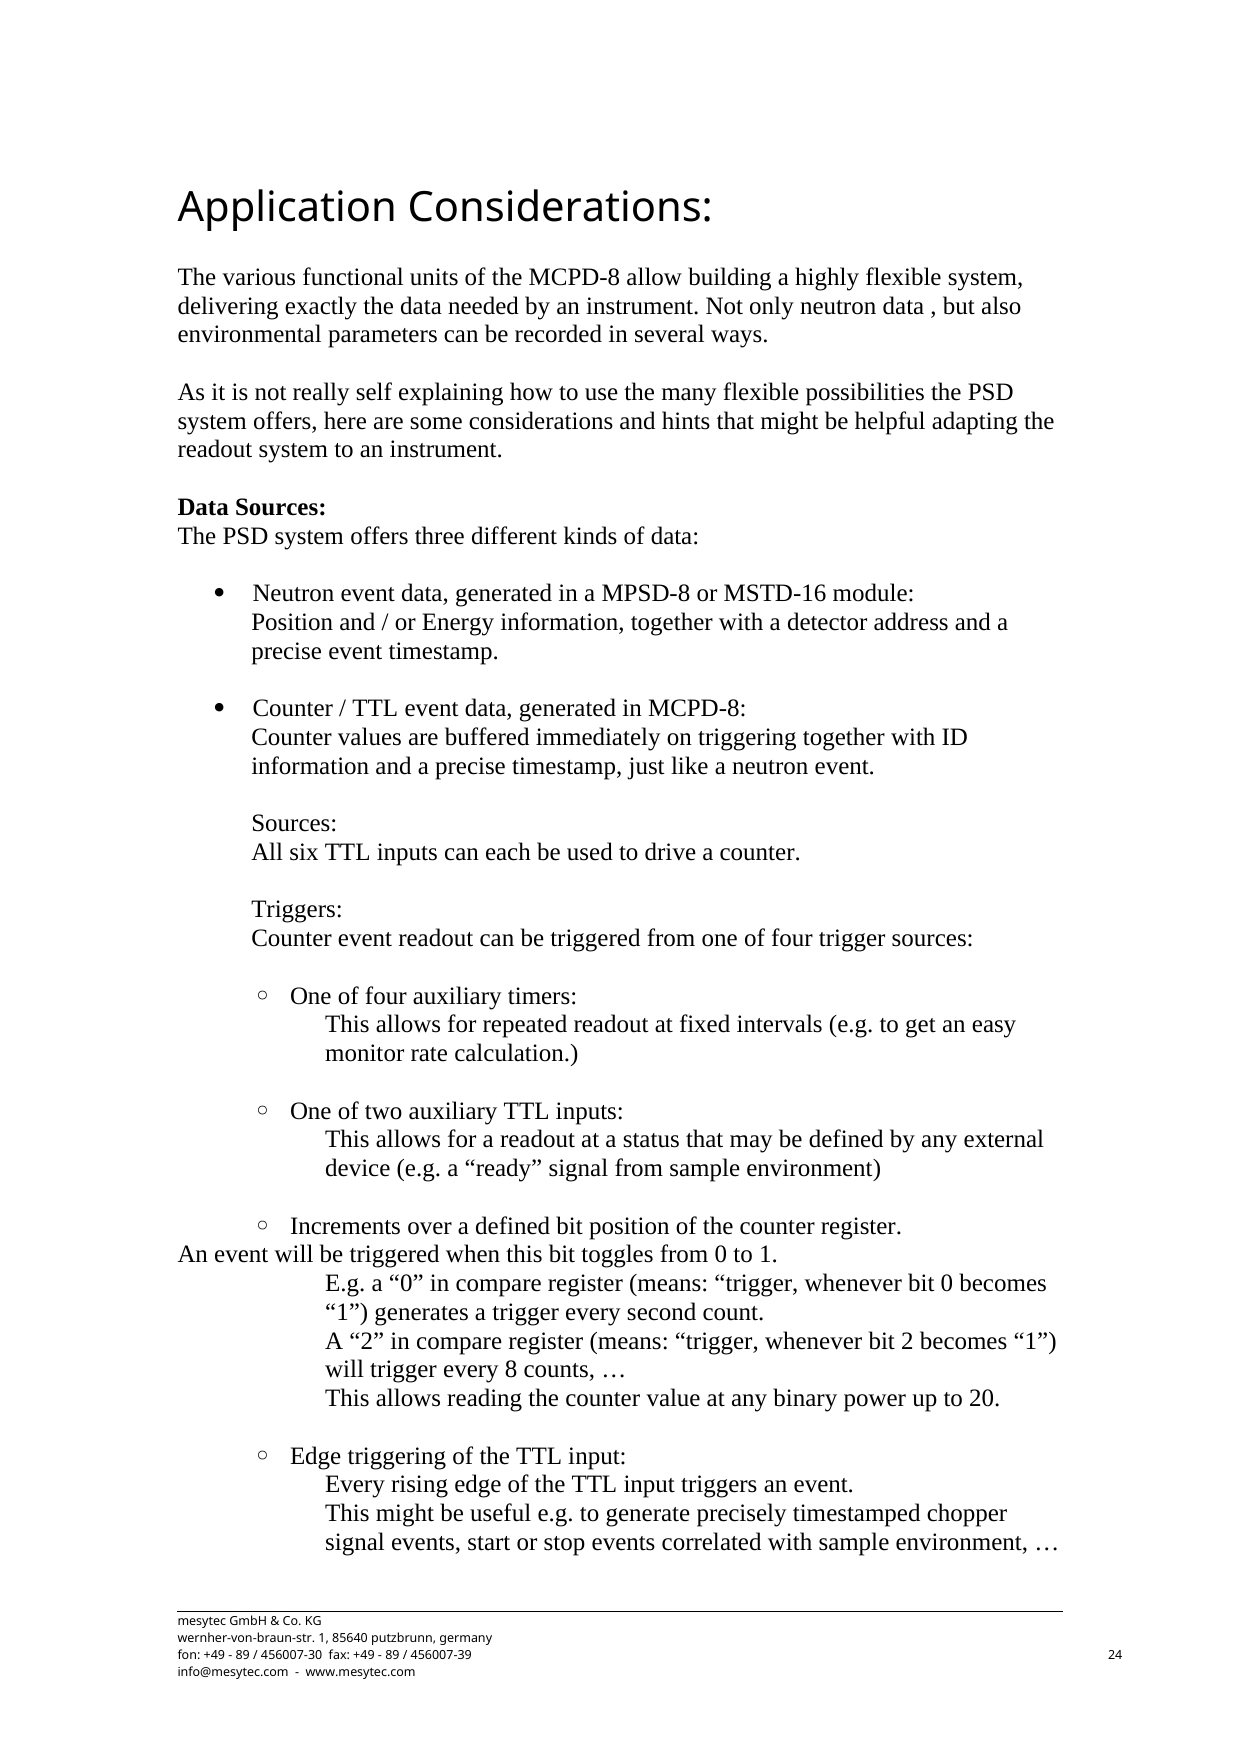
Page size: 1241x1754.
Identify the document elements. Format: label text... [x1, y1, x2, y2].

list Counter / TTL event data, generated in MCPD-8: [215, 693, 1063, 722]
text This allows for repeated readout at fixed intervals (e.g. to get an easy monitor rate calculation.) [177, 1009, 1063, 1067]
text The PSD system offers three different kinds of data: [177, 521, 1063, 549]
list Increments over a defined bit position of the counter register. [252, 1211, 1063, 1239]
text This allows reading the counter value at any binary power up to 20. [177, 1383, 1063, 1412]
text This allows for a readout at a status that may be defined by any external device (e.g. a “ready” signal from sample environment) [177, 1124, 1063, 1182]
text Every rising edge of the TTL input triggers an event. [177, 1469, 1063, 1498]
list One of four auxiliary timers: [252, 981, 1063, 1009]
list One of two auxiliary TTL inputs: [252, 1096, 1063, 1124]
subtitle Data Sources: [177, 492, 1063, 521]
text A “2” in compare register (means: “trigger, whenever bit 2 becomes “1”) will trigger every 8 counts, … [177, 1326, 1063, 1383]
list Edge triggering of the TTL input: [252, 1441, 1063, 1469]
text E.g. a “0” in compare register (means: “trigger, whenever bit 0 becomes “1”) generates a trigger every second count. [177, 1268, 1063, 1326]
text Counter values are buffered immediately on triggering together with ID [177, 722, 1063, 751]
text An event will be triggered when this bit toggles from 0 to 1. [177, 1239, 1063, 1268]
text All six TTL inputs can each be used to drive a counter. [177, 837, 1063, 866]
text Position and / or Energy information, together with a detector address and a precise event timestamp. [177, 607, 1063, 664]
text information and a precise timestamp, just like a neutron event. [177, 751, 1063, 779]
subtitle Application Considerations: [177, 176, 1063, 233]
text The various functional units of the MCPD-8 allow building a highly flexible system, delivering exactly the data needed by an instrument. Not only neutron data , but also environmental parameters can be recorded in several ways. [177, 262, 1063, 348]
text Counter event readout can be triggered from one of four trigger sources: [177, 923, 1063, 952]
text Triggers: [177, 894, 1063, 923]
list Neutron event data, generated in a MPSD-8 or MSTD-16 module: [215, 578, 1063, 607]
text Sources: [177, 808, 1063, 837]
text This might be useful e.g. to generate precisely timestamped chopper signal events, start or stop events correlated with sample environment, … [177, 1498, 1063, 1556]
text As it is not really self explaining how to use the many flexible possibilities the PSD system offers, here are some considerations and hints that might be helpful adapting the readout system to an instrument. [177, 377, 1063, 463]
